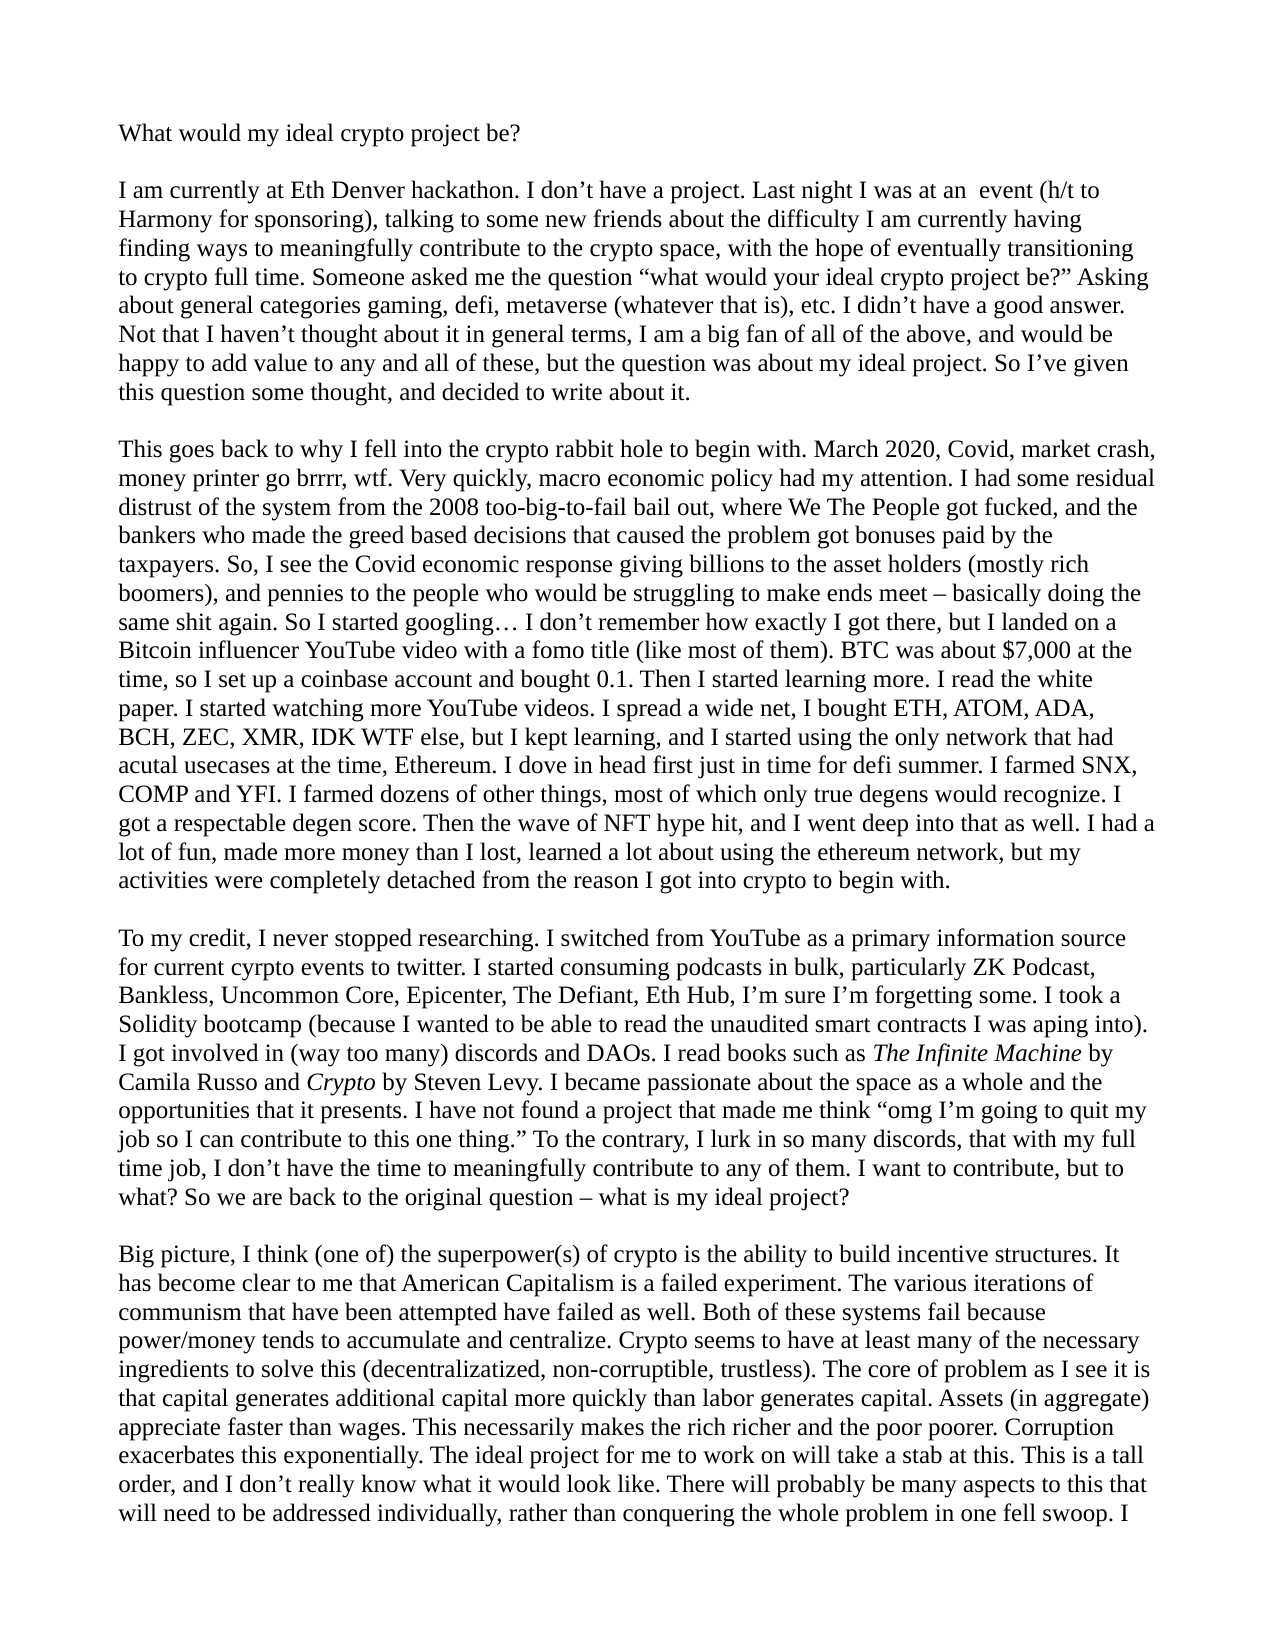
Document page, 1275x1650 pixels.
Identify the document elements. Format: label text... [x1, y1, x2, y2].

text What would my ideal crypto project be? [118, 118, 1157, 147]
text To my credit, I never stopped researching. I switched from YouTube as a primary information source for current cyrpto events to twitter. I started consuming podcasts in bulk, particularly ZK Podcast, Bankless, Uncommon Core, Epicenter, The Defiant, Eth Hub, I’m sure I’m forgetting some. I took a Solidity bootcamp (because I wanted to be able to read the unaudited smart contracts I was aping into). I got involved in (way too many) discords and DAOs. I read books such as The Infinite Machine by Camila Russo and Crypto by Steven Levy. I became passionate about the space as a whole and the opportunities that it presents. I have not found a project that made me think “omg I’m going to quit my job so I can contribute to this one thing.” To the contrary, I lurk in so many discords, that with my full time job, I don’t have the time to meaningfully contribute to any of them. I want to contribute, but to what? So we are back to the original question – what is my ideal project? [118, 923, 1157, 1211]
text I am currently at Eth Denver hackathon. I don’t have a project. Last night I was at an event (h/t to Harmony for sponsoring), talking to some new friends about the difficulty I am currently having finding ways to meaningfully contribute to the crypto space, with the hope of eventually transitioning to crypto full time. Someone asked me the question “what would your ideal crypto project be?” Asking about general categories gaming, defi, metaverse (whatever that is), etc. I didn’t have a good answer. Not that I haven’t thought about it in general terms, I am a big fan of all of the above, and would be happy to add value to any and all of these, but the question was about my ideal project. So I’ve given this question some thought, and decided to write about it. [118, 176, 1157, 406]
text This goes back to why I fell into the crypto rabbit hole to begin with. March 2020, Covid, market crash, money printer go brrrr, wtf. Very quickly, macro economic policy had my attention. I had some residual distrust of the system from the 2008 too-big-to-fail bail out, where We The People got fucked, and the bankers who made the greed based decisions that caused the problem got bonuses paid by the taxpayers. So, I see the Covid economic response giving billions to the asset holders (mostly rich boomers), and pennies to the people who would be struggling to make ends meet – basically doing the same shit again. So I started googling… I don’t remember how exactly I got there, but I landed on a Bitcoin influencer YouTube video with a fomo title (like most of them). BTC was about $7,000 at the time, so I set up a coinbase account and bought 0.1. Then I started learning more. I read the white paper. I started watching more YouTube videos. I spread a wide net, I bought ETH, ATOM, ADA, BCH, ZEC, XMR, IDK WTF else, but I kept learning, and I started using the only network that had acutal usecases at the time, Ethereum. I dove in head first just in time for defi summer. I farmed SNX, COMP and YFI. I farmed dozens of other things, most of which only true degens would recognize. I got a respectable degen score. Then the wave of NFT hype hit, and I went deep into that as well. I had a lot of fun, made more money than I lost, learned a lot about using the ethereum network, but my activities were completely detached from the reason I got into crypto to begin with. [118, 434, 1157, 894]
text Big picture, I think (one of) the superpower(s) of crypto is the ability to build incentive structures. It has become clear to me that American Capitalism is a failed experiment. The various iterations of communism that have been attempted have failed as well. Both of these systems fail because power/money tends to accumulate and centralize. Crypto seems to have at least many of the necessary ingredients to solve this (decentralizatized, non-corruptible, trustless). The core of problem as I see it is that capital generates additional capital more quickly than labor generates capital. Assets (in aggregate) appreciate faster than wages. This necessarily makes the rich richer and the poor poorer. Corruption exacerbates this exponentially. The ideal project for me to work on will take a stab at this. This is a tall order, and I don’t really know what it would look like. There will probably be many aspects to this that will need to be addressed individually, rather than conquering the whole problem in one fell swoop. I [118, 1239, 1157, 1527]
